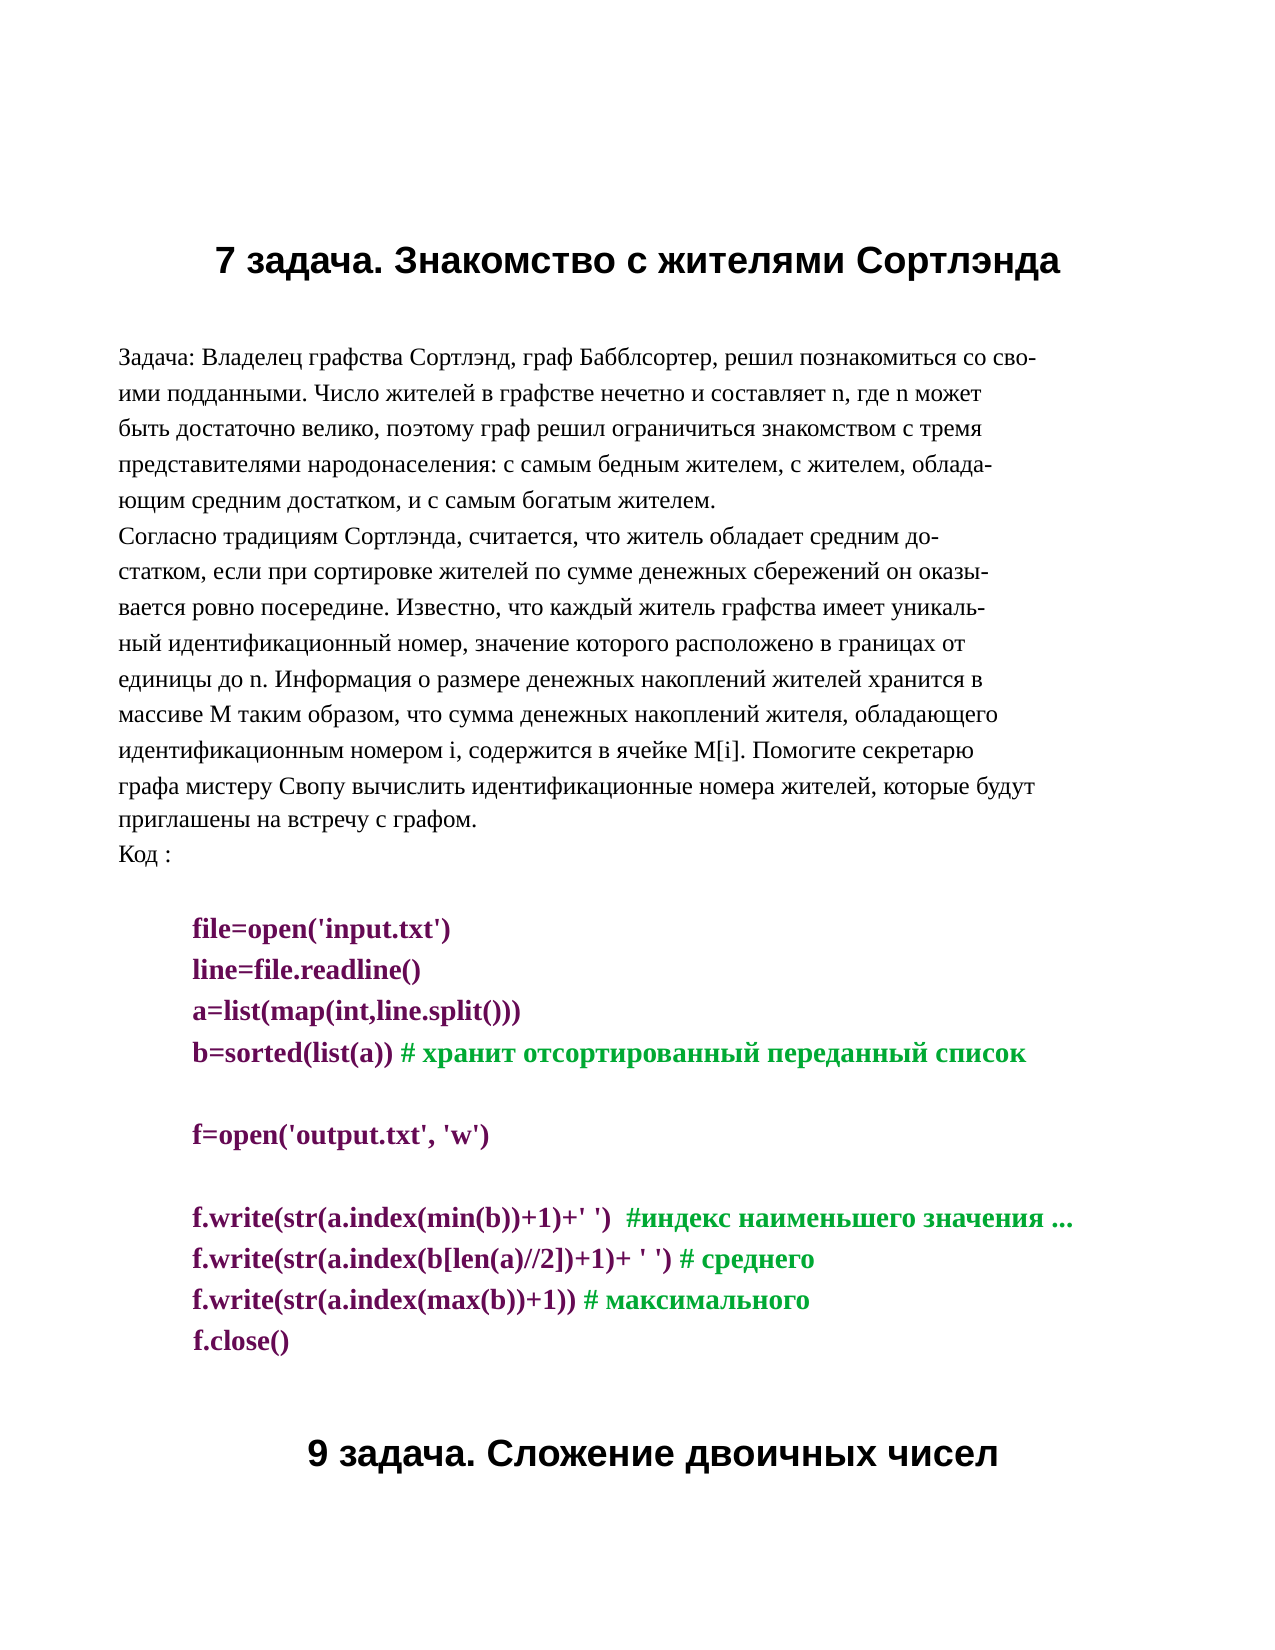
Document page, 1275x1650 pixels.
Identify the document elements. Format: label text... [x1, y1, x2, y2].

text Задача: Владелец графства Сортлэнд, граф Бабблсортер, решил познакомиться со сво- [118, 342, 1157, 371]
text статком, если при сортировке жителей по сумме денежных сбережений он оказы- [118, 556, 1157, 585]
text f.close() [118, 1323, 1157, 1357]
text line=file.readline() [192, 952, 1157, 986]
text Код : [118, 839, 1157, 868]
text b=sorted(list(a)) # хранит отсортированный переданный список [192, 1035, 1157, 1068]
subtitle 7 задача. Знакомство с жителями Сортлэнда [118, 238, 1157, 282]
text вается ровно посередине. Известно, что каждый житель графства имеет уникаль- [118, 592, 1157, 621]
text a=list(map(int,line.split())) [192, 993, 1157, 1027]
subtitle 9 задача. Сложение двоичных чисел [118, 1431, 1157, 1475]
text f.write(str(a.index(min(b))+1)+' ') #индекс наименьшего значения ... [192, 1200, 1157, 1233]
text массиве M таким образом, что сумма денежных накоплений жителя, обладающего [118, 699, 1157, 728]
text Согласно традициям Сортлэнда, считается, что житель обладает средним до- [118, 521, 1157, 549]
text быть достаточно велико, поэтому граф решил ограничиться знакомством с тремя [118, 413, 1157, 442]
text ими подданными. Число жителей в графстве нечетно и составляет n, где n может [118, 378, 1157, 407]
text идентификационным номером i, содержится в ячейке M[i]. Помогите секретарю [118, 735, 1157, 764]
text f=open('output.txt', 'w') [192, 1117, 1157, 1151]
text ющим средним достатком, и с самым богатым жителем. [118, 485, 1157, 514]
text f.write(str(a.index(max(b))+1)) # максимального [192, 1282, 1157, 1316]
text единицы до n. Информация о размере денежных накоплений жителей хранится в [118, 664, 1157, 692]
text file=open('input.txt') [192, 911, 1157, 944]
text ный идентификационный номер, значение которого расположено в границах от [118, 628, 1157, 657]
text представителями народонаселения: с самым бедным жителем, с жителем, облада- [118, 449, 1157, 478]
text f.write(str(a.index(b[len(a)//2])+1)+ ' ') # среднего [192, 1241, 1157, 1274]
text графа мистеру Свопу вычислить идентификационные номера жителей, которые будут приглашены на встречу с графом. [118, 771, 1157, 833]
